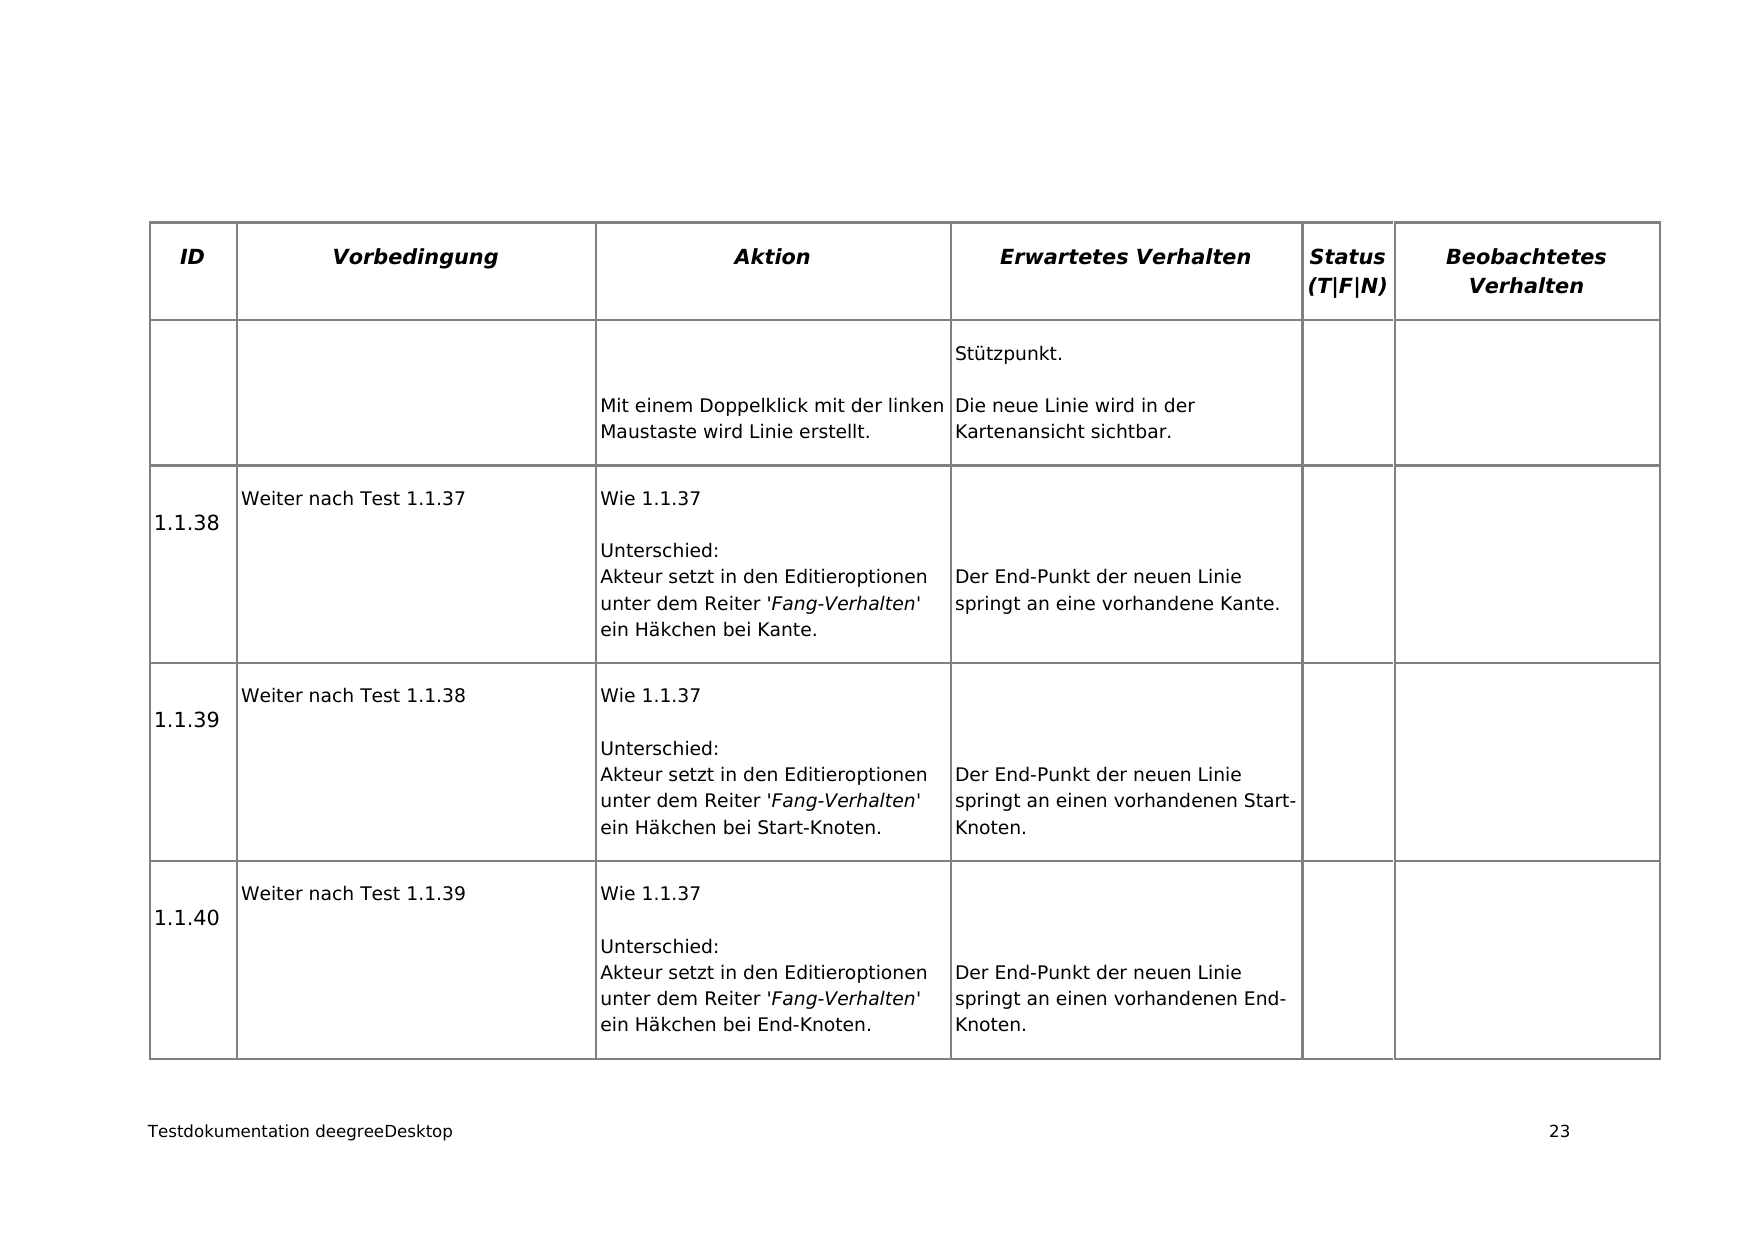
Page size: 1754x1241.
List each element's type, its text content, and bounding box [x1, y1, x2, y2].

table_header Status (T|F|N) [1304, 224, 1393, 319]
table_cell [151, 467, 236, 662]
table_cell [151, 321, 236, 464]
table_cell [1304, 321, 1393, 464]
table_cell Wie 1.1.37 Unterschied: Akteur setzt in den Editieroptionen unter dem Reiter 'Fang-Verhalten' ein Häkchen bei End-Knoten. [597, 862, 950, 1058]
table_cell Weiter nach Test 1.1.37 [238, 467, 595, 662]
table_cell [151, 862, 236, 1058]
table_cell [238, 321, 595, 464]
table_cell Der End-Punkt der neuen Linie springt an einen vorhandenen End-Knoten. [952, 862, 1301, 1058]
table_header Aktion [597, 224, 950, 319]
table_cell Weiter nach Test 1.1.39 [238, 862, 595, 1058]
table_cell [151, 664, 236, 860]
table_cell Stützpunkt. Die neue Linie wird in der Kartenansicht sichtbar. [952, 321, 1301, 464]
table_cell Weiter nach Test 1.1.38 [238, 664, 595, 860]
table_cell [1304, 862, 1393, 1058]
table_cell Der End-Punkt der neuen Linie springt an einen vorhandenen Start-Knoten. [952, 664, 1301, 860]
table_header Beobachtetes Verhalten [1396, 224, 1659, 319]
table_header Vorbedingung [238, 224, 595, 319]
table_header Erwartetes Verhalten [952, 224, 1301, 319]
table_cell [1304, 664, 1393, 860]
table_cell [1396, 467, 1659, 662]
table_cell [1304, 467, 1393, 662]
table_header ID [151, 224, 236, 319]
table_cell [1396, 664, 1659, 860]
table_cell [1396, 862, 1659, 1058]
table_cell [1396, 321, 1659, 464]
table_cell Mit einem Doppelklick mit der linken Maustaste wird Linie erstellt. [597, 321, 950, 464]
table_cell Wie 1.1.37 Unterschied: Akteur setzt in den Editieroptionen unter dem Reiter 'Fang-Verhalten' ein Häkchen bei Start-Knoten. [597, 664, 950, 860]
table_cell Wie 1.1.37 Unterschied: Akteur setzt in den Editieroptionen unter dem Reiter 'Fang-Verhalten' ein Häkchen bei Kante. [597, 467, 950, 662]
table_cell Der End-Punkt der neuen Linie springt an eine vorhandene Kante. [952, 467, 1301, 662]
